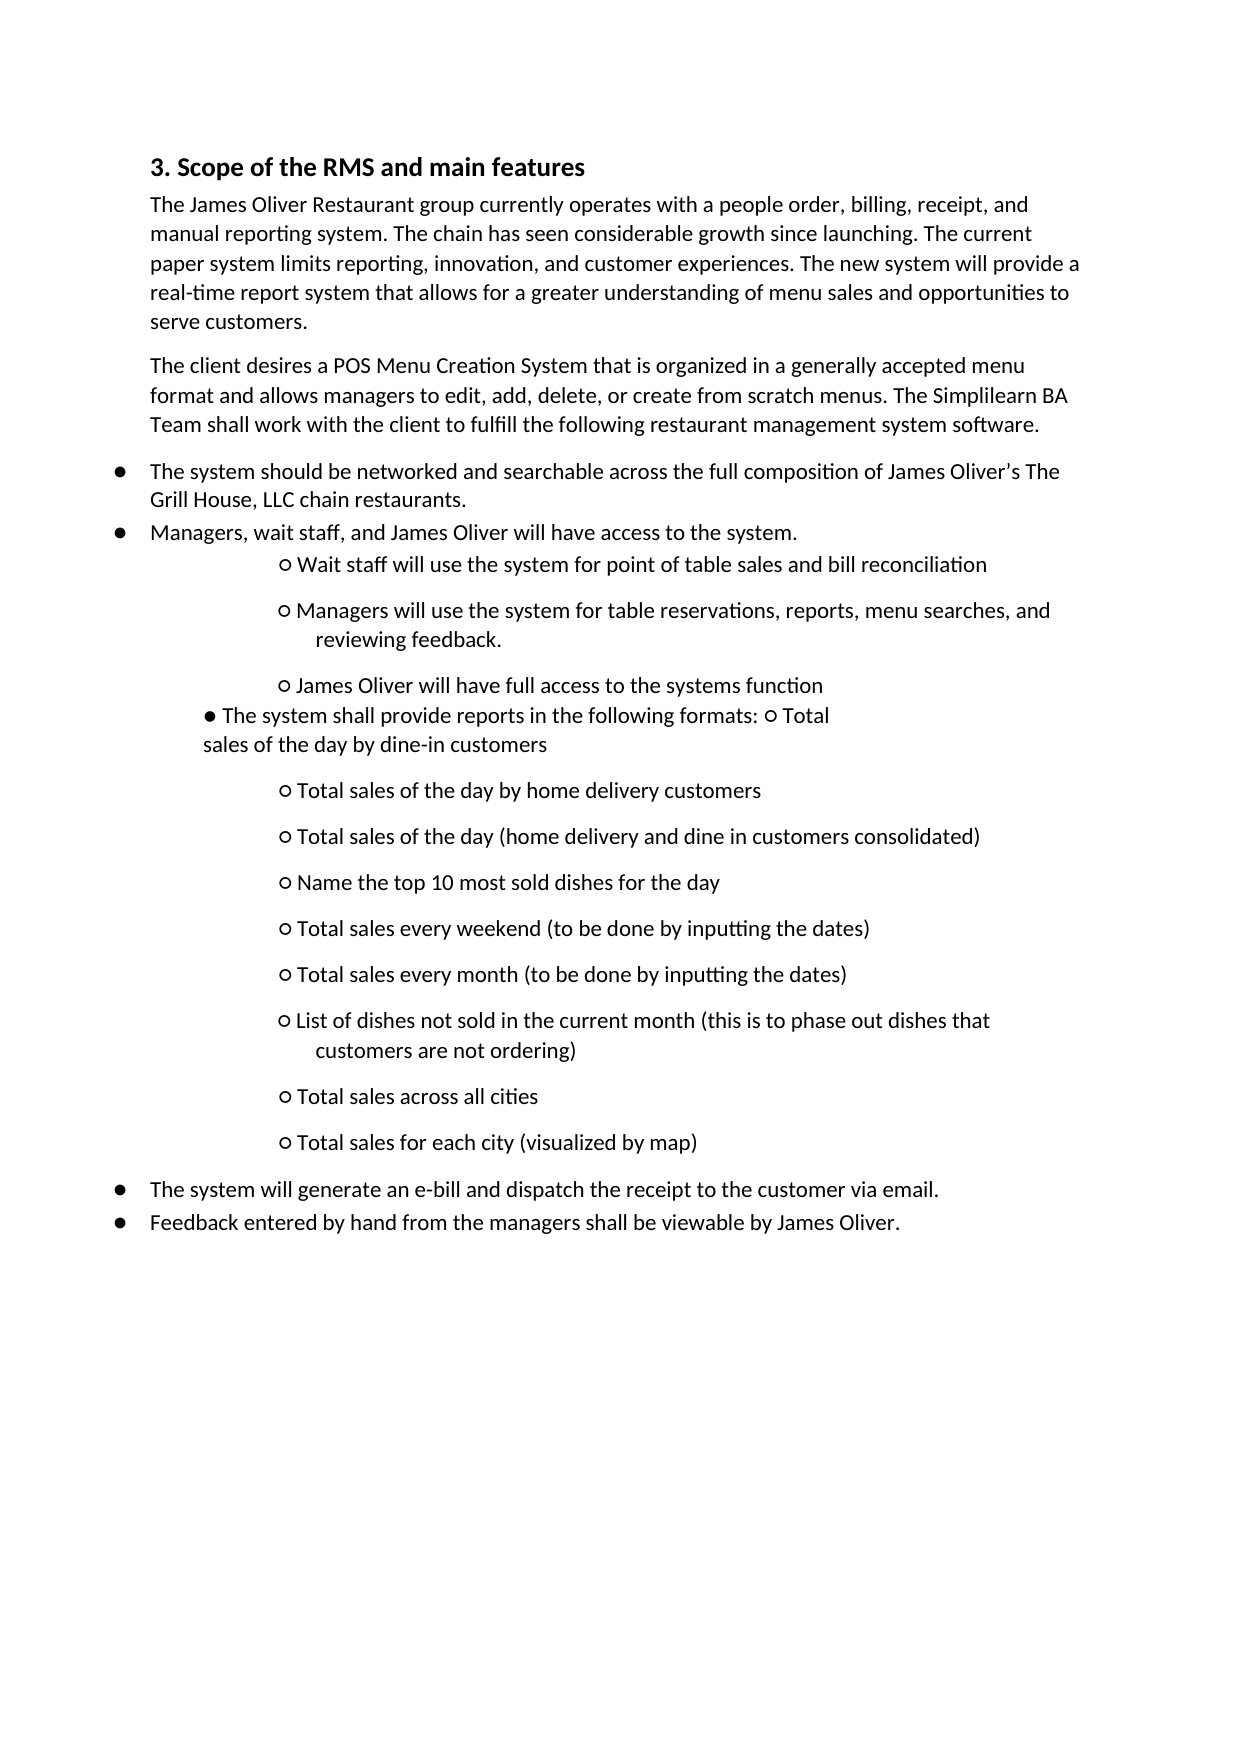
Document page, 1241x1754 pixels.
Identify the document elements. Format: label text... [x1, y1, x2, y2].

text ○ James Oliver will have full access to the systems function ● The system shall provide reports in the following formats: ○ Total sales of the day by dine-in customers [203, 671, 836, 758]
text ○ Managers will use the system for table reservations, reports, menu searches, and reviewing feedback. [278, 596, 1090, 653]
text ○ Name the top 10 most sold dishes for the day [279, 868, 1090, 896]
text The client desires a POS Menu Creation System that is organized in a generally accepted menu format and allows managers to edit, add, delete, or create from scratch menus. The Simplilearn BA Team shall work with the client to fulfill the following restaurant management system software. [150, 352, 1090, 438]
text ○ Total sales every month (to be done by inputting the dates) [279, 960, 1090, 988]
text ○ List of dishes not sold in the current month (this is to phase out dishes that customers are not ordering) [278, 1006, 1090, 1064]
text ○ Total sales across all cities [279, 1082, 1090, 1110]
list Managers, wait staff, and James Oliver will have access to the system. [112, 517, 1090, 546]
text The James Oliver Restaurant group currently operates with a people order, billing, receipt, and manual reporting system. The chain has seen considerable growth since launching. The current paper system limits reporting, innovation, and customer experiences. The new system will provide a real-time report system that allows for a greater understanding of menu sales and opportunities to serve customers. [150, 190, 1090, 335]
list Feedback entered by hand from the managers shall be viewable by James Oliver. [112, 1207, 1090, 1236]
list The system will generate an e-bill and dispatch the receipt to the customer via email. [112, 1174, 1090, 1203]
text ○ Total sales of the day (home delivery and dine in customers consolidated) [279, 822, 1090, 850]
text ○ Total sales every weekend (to be done by inputting the dates) [279, 914, 1090, 942]
text ○ Total sales of the day by home delivery customers [279, 776, 1090, 804]
text ○ Total sales for each city (visualized by map) [279, 1128, 1090, 1156]
subtitle 3. Scope of the RMS and main features [150, 150, 1090, 183]
list The system should be networked and searchable across the full composition of James Oliver’s The Grill House, LLC chain restaurants. [112, 456, 1090, 514]
text ○ Wait staff will use the system for point of table sales and bill reconciliation [279, 550, 1090, 578]
